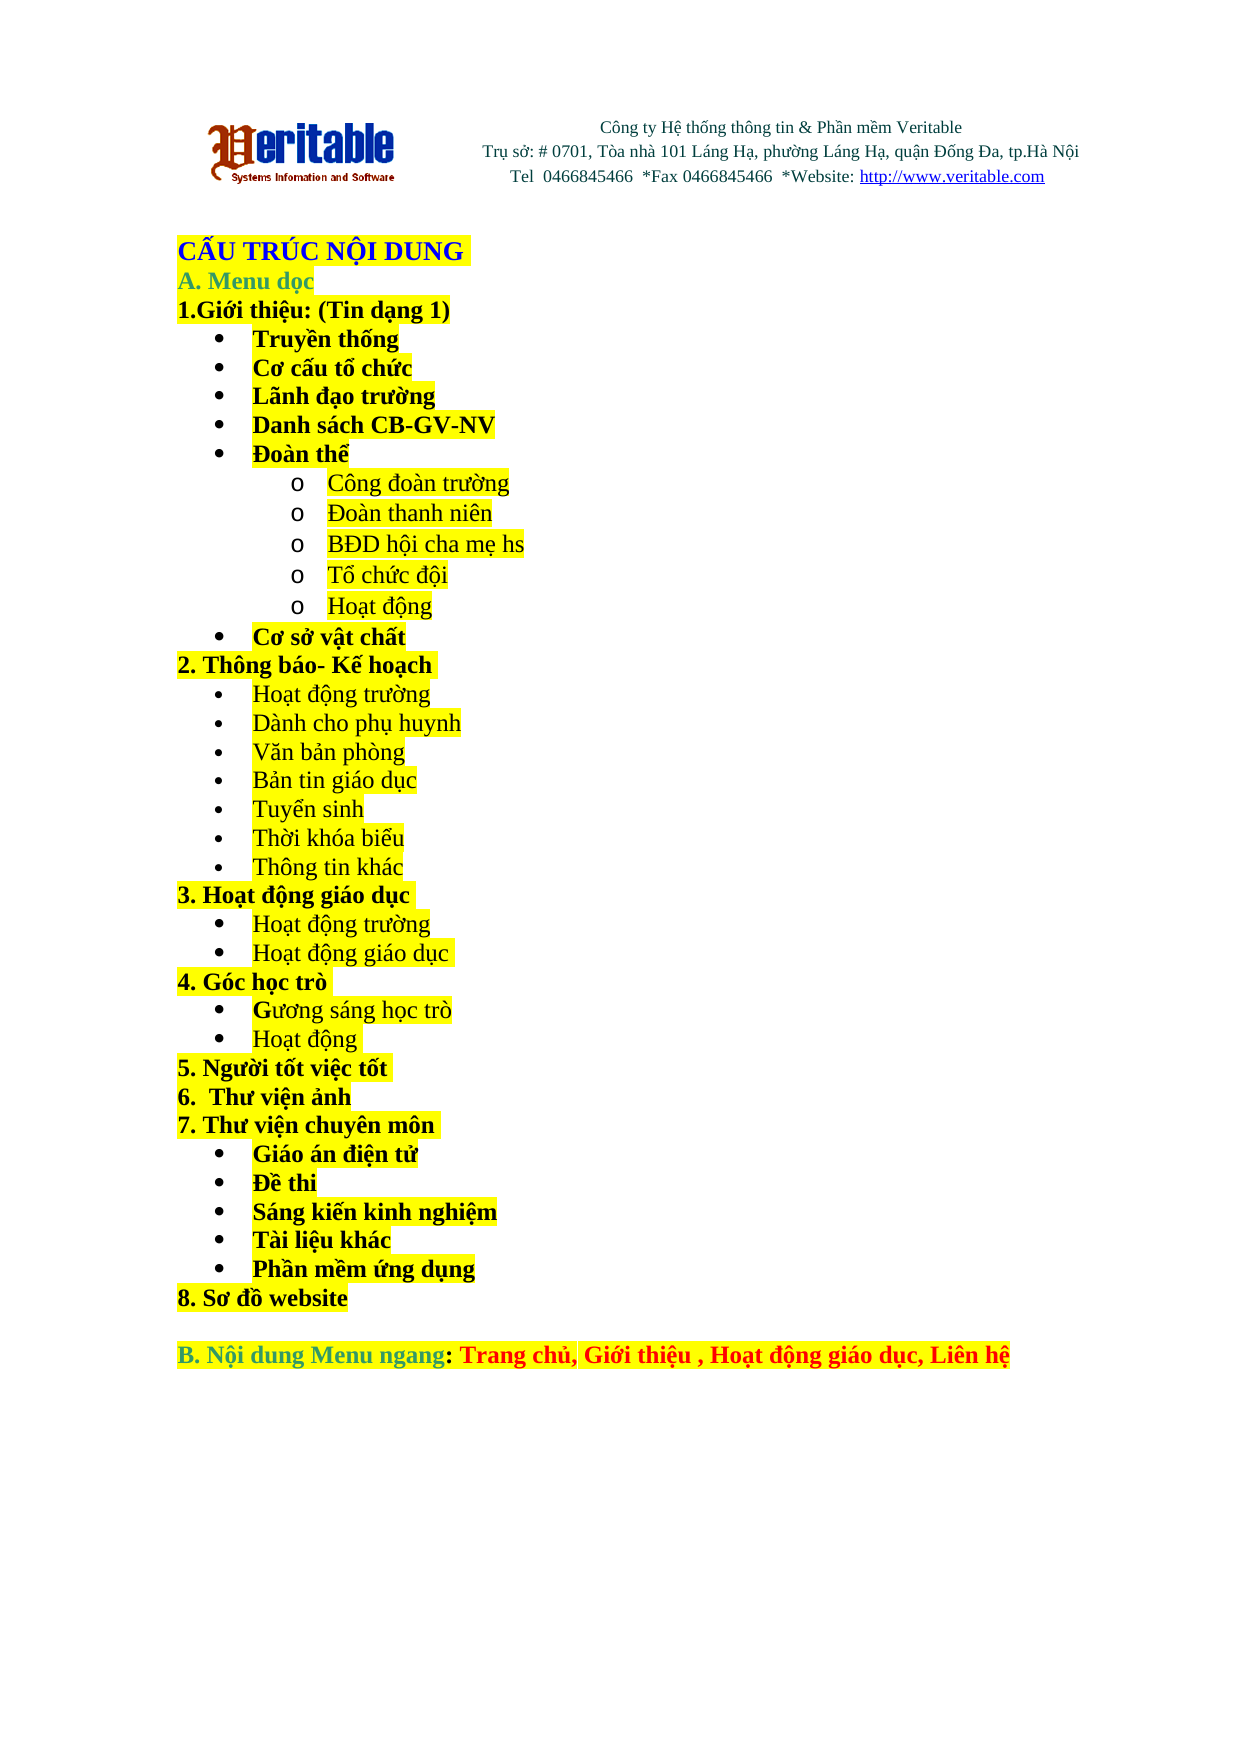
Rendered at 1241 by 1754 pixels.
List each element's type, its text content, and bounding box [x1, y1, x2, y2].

list Gương sáng học trò [215, 996, 1130, 1024]
list Tổ chức đội [290, 560, 1130, 591]
list Giáo án điện tử [215, 1139, 1130, 1168]
list Truyền thống [215, 324, 1130, 353]
list Văn bản phòng [215, 737, 1130, 766]
list Dành cho phụ huynh [215, 708, 1130, 737]
list Đoàn thanh niên [290, 498, 1130, 529]
text 6. Thư viện ảnh [177, 1082, 1130, 1111]
list Phần mềm ứng dụng [215, 1254, 1130, 1283]
list Danh sách CB-GV-NV [215, 410, 1130, 439]
list BĐD hội cha mẹ hs [290, 529, 1130, 560]
text 2. Thông báo- Kế hoạch [177, 651, 1130, 679]
table_header [167, 113, 422, 204]
list Cơ cấu tổ chức [215, 353, 1130, 381]
text B. Nội dung Menu ngang: Trang chủ, Giới thiệu , Hoạt động giáo dục, Liên hệ [177, 1341, 1130, 1369]
list Tuyển sinh [215, 794, 1130, 823]
text A. Menu dọc [177, 266, 1130, 295]
list Công đoàn trường [290, 468, 1130, 498]
list Hoạt động [215, 1024, 1130, 1053]
text CẤU TRÚC NỘI DUNG [177, 235, 1130, 266]
list Hoạt động giáo dục [215, 938, 1130, 967]
list Đề thi [215, 1168, 1130, 1197]
text 3. Hoạt động giáo dục [177, 881, 1130, 909]
text 7. Thư viện chuyên môn [177, 1111, 1130, 1139]
list Thông tin khác [215, 852, 1130, 881]
list Thời khóa biểu [215, 823, 1130, 852]
text 5. Người tốt việc tốt [177, 1053, 1130, 1082]
text 1.Giới thiệu: (Tin dạng 1) [177, 295, 1130, 324]
list Cơ sở vật chất [215, 622, 1130, 651]
picture [206, 117, 397, 185]
list Hoạt động [290, 591, 1130, 622]
list Hoạt động trường [215, 909, 1130, 938]
text 8. Sơ đồ website [177, 1283, 1130, 1312]
text 4. Góc học trò [177, 967, 1130, 996]
list Đoàn thể [215, 439, 1130, 468]
list Tài liệu khác [215, 1226, 1130, 1254]
table_header Công ty Hệ thống thông tin & Phần mềm Veritable Trụ sở: # 0701, Tòa nhà 101 Láng Hạ, phường Láng Hạ, quận Đống Đa, tp.Hà Nội Tel 0466845466 *Fax 0466845466 *Website: http://www.veritable.com [422, 113, 1140, 204]
list Lãnh đạo trường [215, 381, 1130, 410]
list Bản tin giáo dục [215, 766, 1130, 794]
list Hoạt động trường [215, 679, 1130, 708]
list Sáng kiến kinh nghiệm [215, 1197, 1130, 1226]
